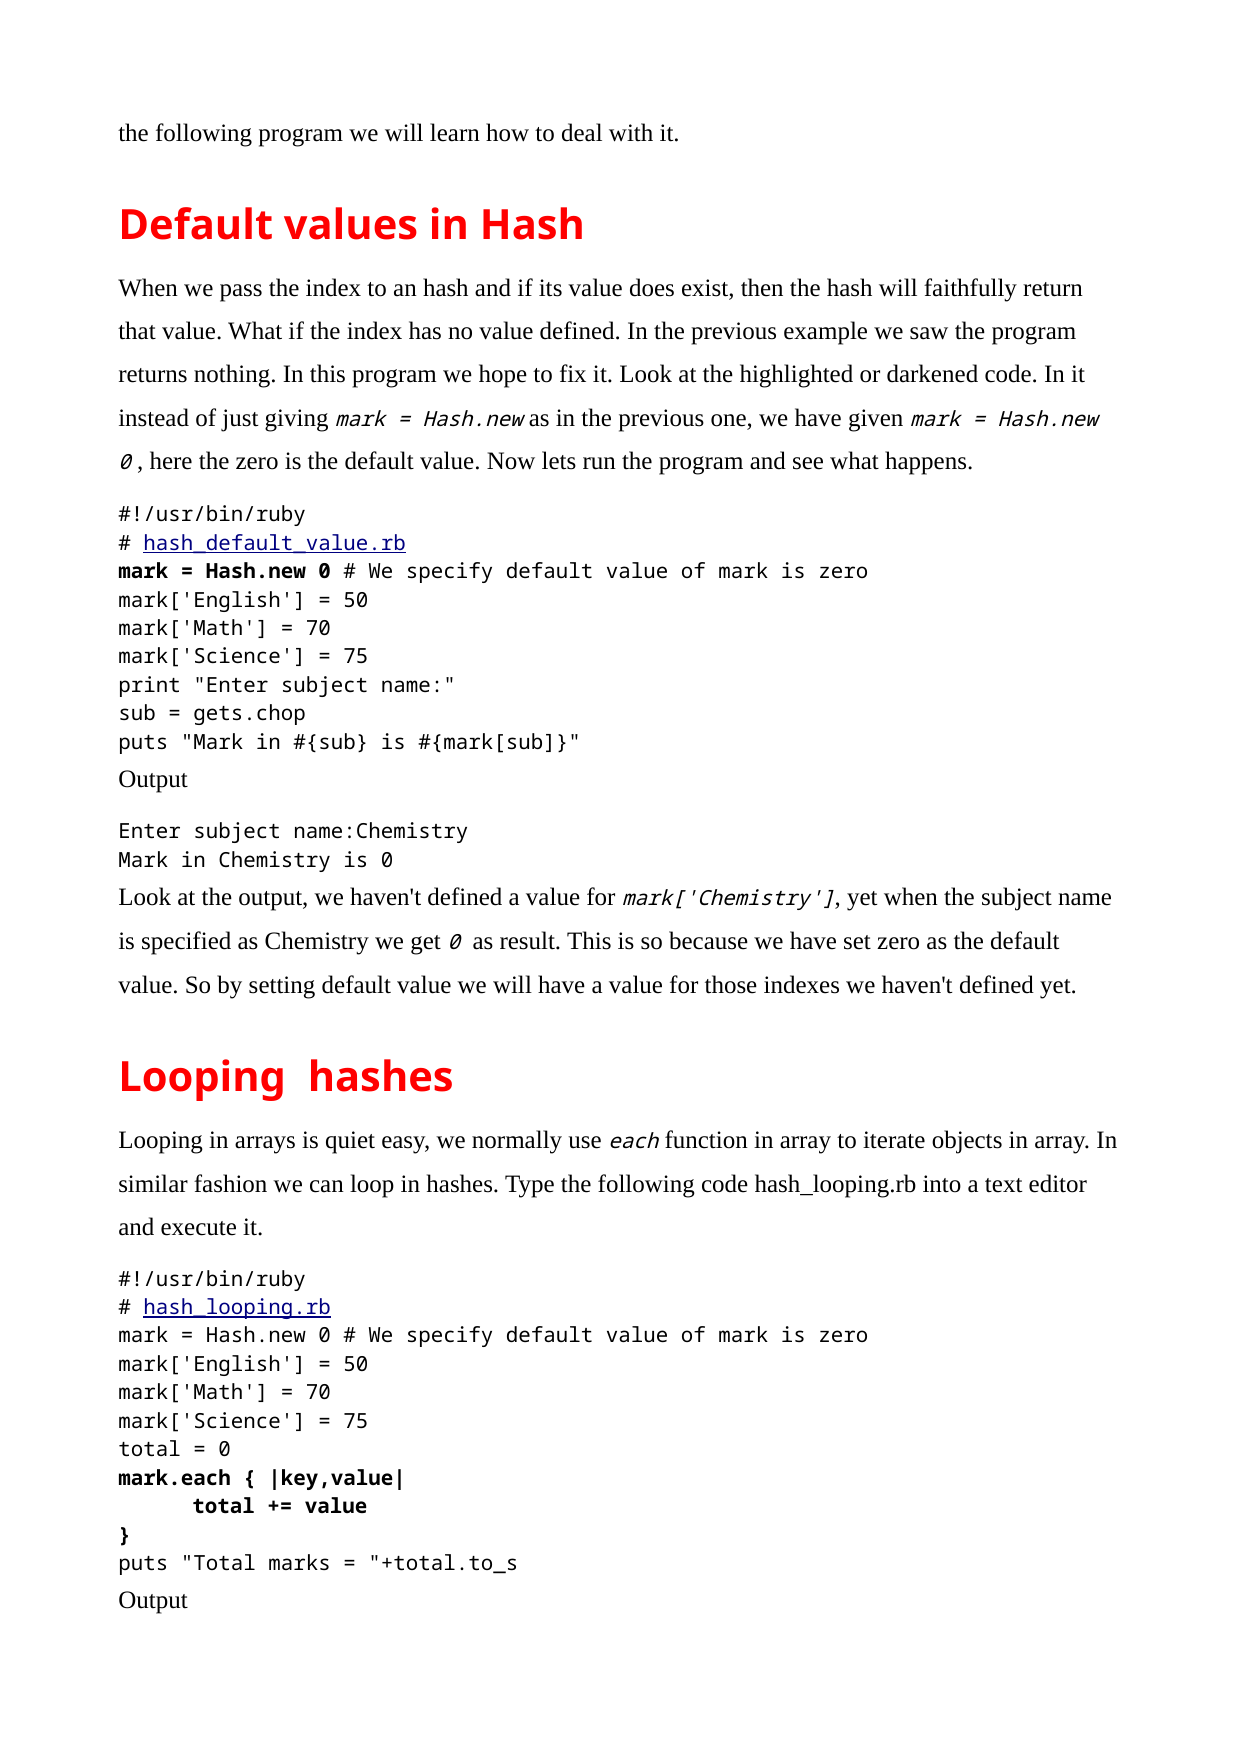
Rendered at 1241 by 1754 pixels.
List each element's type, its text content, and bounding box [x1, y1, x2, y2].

text Enter subject name:Chemistry [118, 816, 1122, 845]
text Output [118, 764, 1122, 793]
text mark.each { |key,value| [118, 1463, 1122, 1491]
text mark['Science'] = 75 [118, 1406, 1122, 1434]
text sub = gets.chop [118, 698, 1122, 727]
text puts "Total marks = "+total.to_s [118, 1548, 1122, 1577]
text Output [118, 1585, 1122, 1614]
text When we pass the index to an hash and if its value does exist, then the hash will faithfully return that value. What if the index has no value defined. In the previous example we saw the program returns nothing. In this program we hope to fix it. Look at the highlighted or darkened code. In it instead of just giving mark = Hash.new as in the previous one, we have given mark = Hash.new 0 , here the zero is the default value. Now lets run the program and see what happens. [118, 273, 1122, 476]
text puts "Mark in #{sub} is #{mark[sub]}" [118, 727, 1122, 755]
subtitle Default values in Hash [118, 195, 1122, 252]
text Mark in Chemistry is 0 [118, 845, 1122, 873]
subtitle Looping hashes [118, 1047, 1122, 1103]
text #!/usr/bin/ruby [118, 499, 1122, 528]
text mark['Science'] = 75 [118, 642, 1122, 670]
text print "Enter subject name:" [118, 670, 1122, 698]
text Looping in arrays is quiet easy, we normally use each function in array to iterate objects in array. In similar fashion we can loop in hashes. Type the following code hash_looping.rb into a text editor and execute it. [118, 1125, 1122, 1241]
text # hash_looping.rb [118, 1292, 1122, 1321]
text the following program we will learn how to deal with it. [118, 118, 1122, 147]
text mark = Hash.new 0 # We specify default value of mark is zero [118, 1321, 1122, 1349]
text mark['Math'] = 70 [118, 1377, 1122, 1406]
text mark['Math'] = 70 [118, 613, 1122, 642]
text } [118, 1520, 1122, 1548]
text mark['English'] = 50 [118, 1349, 1122, 1377]
text mark['English'] = 50 [118, 585, 1122, 613]
text total += value [118, 1491, 1122, 1520]
text #!/usr/bin/ruby [118, 1264, 1122, 1292]
text # hash_default_value.rb [118, 528, 1122, 556]
text total = 0 [118, 1434, 1122, 1463]
text Look at the output, we haven't defined a value for mark['Chemistry'], yet when the subject name is specified as Chemistry we get 0 as result. This is so because we have set zero as the default value. So by setting default value we will have a value for those indexes we haven't defined yet. [118, 882, 1122, 998]
text mark = Hash.new 0 # We specify default value of mark is zero [118, 556, 1122, 585]
